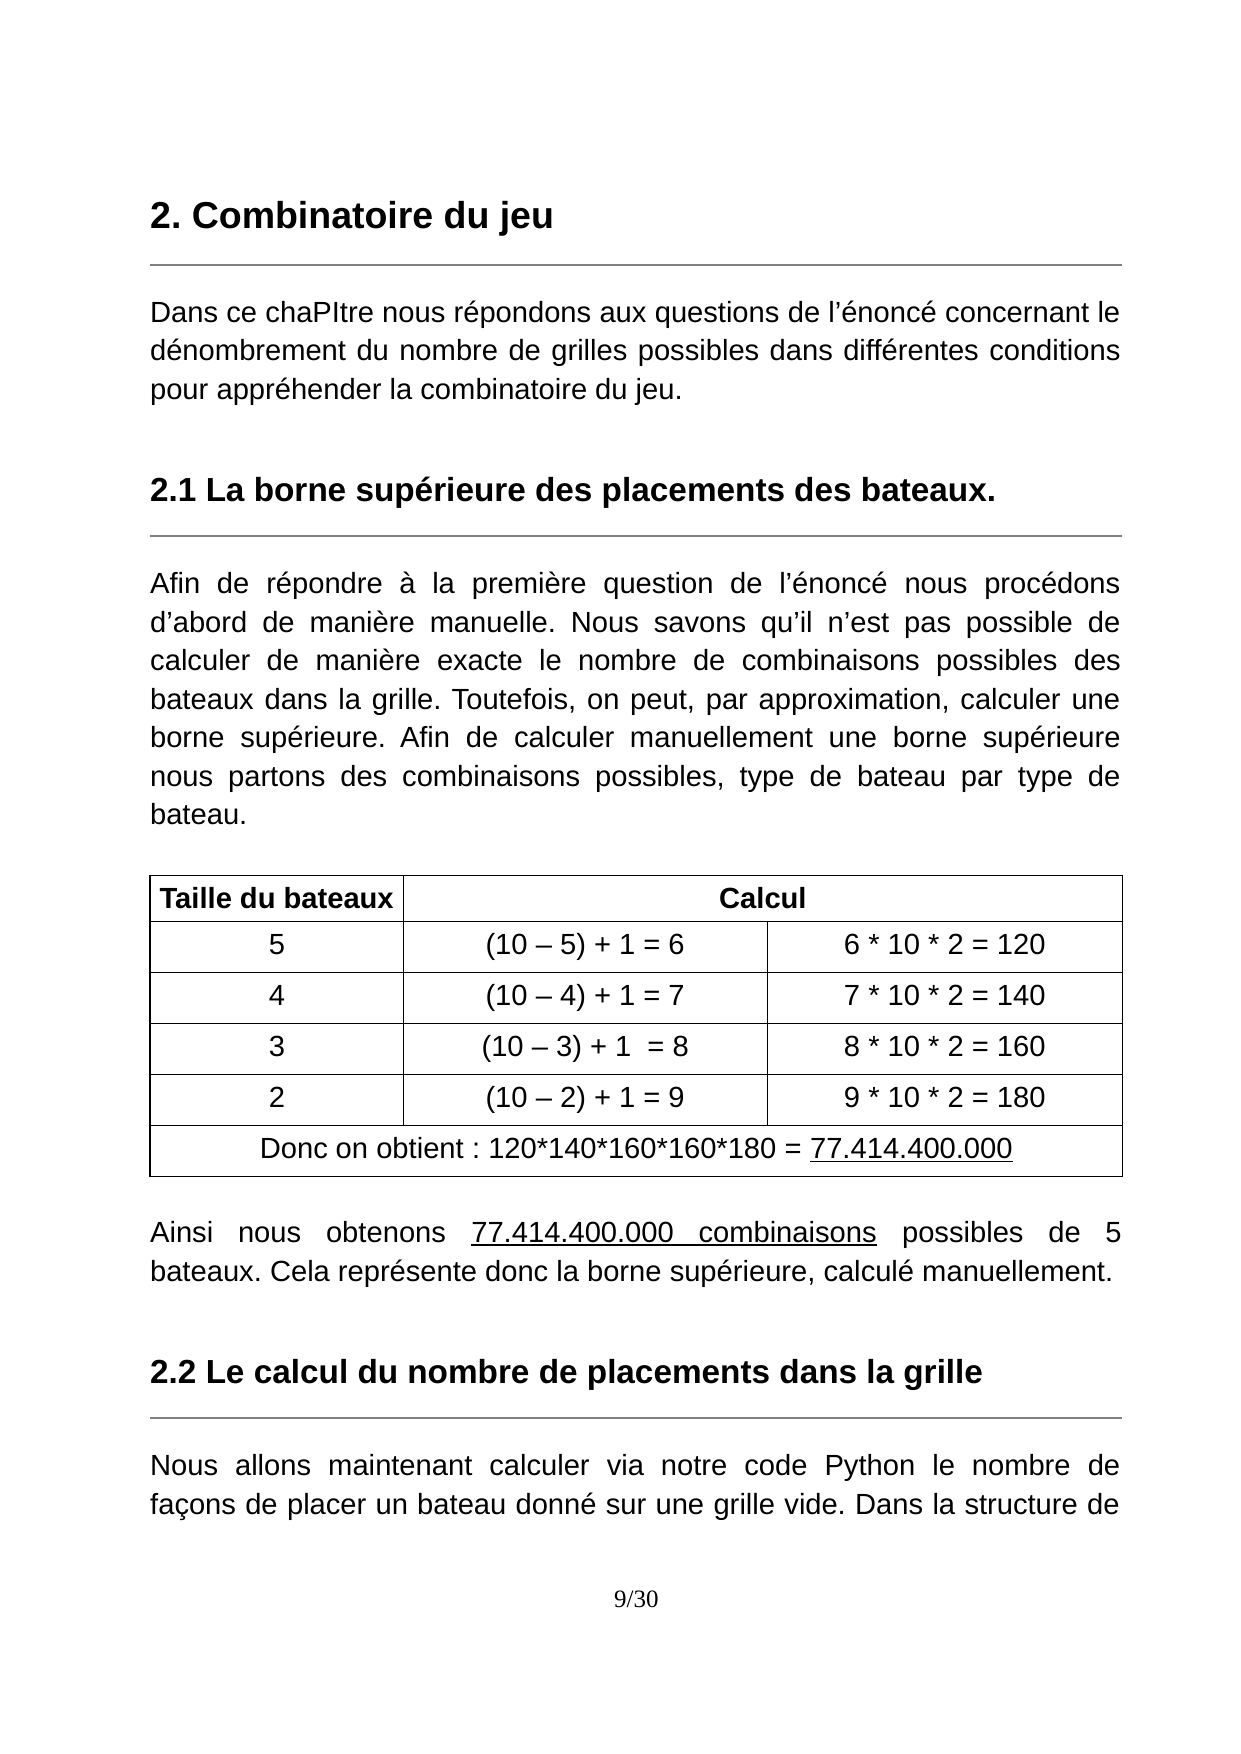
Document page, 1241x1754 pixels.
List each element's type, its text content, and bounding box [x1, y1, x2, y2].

table_cell (10 – 2) + 1 = 9 [404, 1075, 767, 1125]
text Afin de répondre à la première question de l’énoncé nous procédons d’abord de manière manuelle. Nous savons qu’il n’est pas possible de calculer de manière exacte le nombre de combinaisons possibles des bateaux dans la grille. Toutefois, on peut, par approximation, calculer une borne supérieure. Afin de calculer manuellement une borne supérieure nous partons des combinaisons possibles, type de bateau par type de bateau. [150, 566, 1122, 831]
table_cell 6 * 10 * 2 = 120 [768, 922, 1122, 972]
table_header Taille du bateaux [151, 876, 403, 921]
table_cell 4 [151, 973, 403, 1023]
table_cell 3 [151, 1024, 403, 1074]
subtitle 2.2 Le calcul du nombre de placements dans la grille [150, 1352, 1122, 1390]
table_cell 5 [151, 922, 403, 972]
table_cell 8 * 10 * 2 = 160 [768, 1024, 1122, 1074]
table_cell (10 – 3) + 1 = 8 [404, 1024, 767, 1074]
text Dans ce chaPItre nous répondons aux questions de l’énoncé concernant le dénombrement du nombre de grilles possibles dans différentes conditions pour appréhender la combinatoire du jeu. [150, 295, 1122, 405]
table_cell (10 – 4) + 1 = 7 [404, 973, 767, 1023]
table_cell Donc on obtient : 120*140*160*160*180 = 77.414.400.000 [151, 1126, 1122, 1176]
table_cell 7 * 10 * 2 = 140 [768, 973, 1122, 1023]
subtitle 2. Combinatoire du jeu [150, 194, 1122, 237]
table_header Calcul [404, 876, 1122, 921]
table_cell (10 – 5) + 1 = 6 [404, 922, 767, 972]
table_cell 2 [151, 1075, 403, 1125]
table_cell 9 * 10 * 2 = 180 [768, 1075, 1122, 1125]
text Ainsi nous obtenons 77.414.400.000 combinaisons possibles de 5 bateaux. Cela représente donc la borne supérieure, calculé manuellement. [150, 1215, 1122, 1287]
text Nous allons maintenant calculer via notre code Python le nombre de façons de placer un bateau donné sur une grille vide. Dans la structure de [150, 1448, 1122, 1520]
subtitle 2.1 La borne supérieure des placements des bateaux. [150, 470, 1122, 508]
